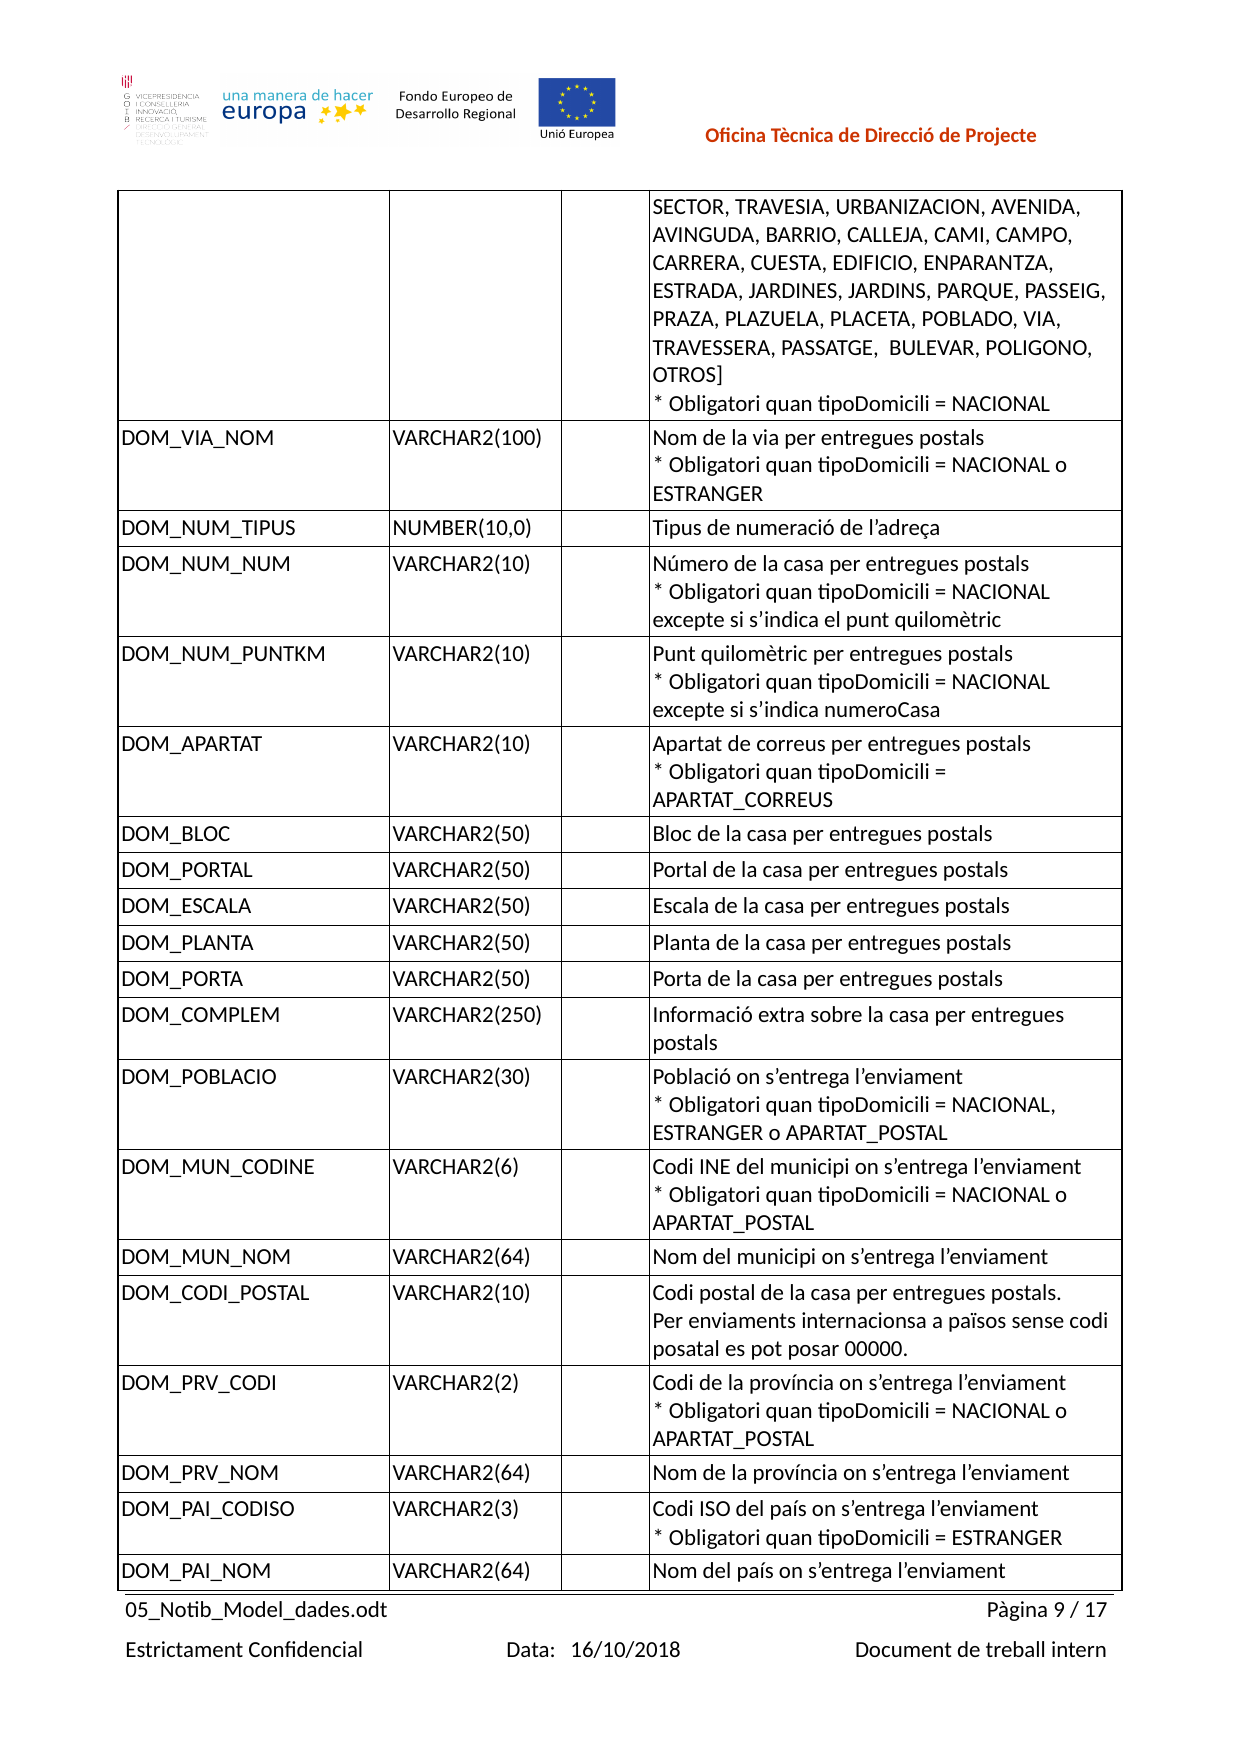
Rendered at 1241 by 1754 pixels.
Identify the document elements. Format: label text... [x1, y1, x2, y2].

table_cell Nom de la província on s’entrega l’enviament [650, 1456, 1121, 1492]
table_cell [562, 191, 649, 419]
table_cell Nom del país on s’entrega l’enviament [650, 1555, 1121, 1590]
table_cell [390, 191, 561, 419]
table_cell Porta de la casa per entregues postals [650, 962, 1121, 997]
table_cell NUMBER(10,0) [390, 511, 561, 546]
table_cell VARCHAR2(100) [390, 421, 561, 509]
table_cell [562, 853, 649, 888]
table_cell SECTOR, TRAVESIA, URBANIZACION, AVENIDA, AVINGUDA, BARRIO, CALLEJA, CAMI, CAMPO, CARRERA, CUESTA, EDIFICIO, ENPARANTZA, ESTRADA, JARDINES, JARDINS, PARQUE, PASSEIG, PRAZA, PLAZUELA, PLACETA, POBLADO, VIA, TRAVESSERA, PASSATGE, BULEVAR, POLIGONO, OTROS] * Obligatori quan tipoDomicili = NACIONAL [650, 191, 1121, 419]
table_cell Nom de la via per entregues postals * Obligatori quan tipoDomicili = NACIONAL o ESTRANGER [650, 421, 1121, 509]
table_cell [562, 1456, 649, 1492]
table_cell VARCHAR2(10) [390, 1276, 561, 1365]
table_cell Apartat de correus per entregues postals * Obligatori quan tipoDomicili = APARTAT_CORREUS [650, 727, 1121, 816]
table_cell [562, 421, 649, 509]
table_cell DOM_NUM_PUNTKM [119, 637, 389, 726]
table_cell DOM_PLANTA [119, 926, 389, 961]
table_cell DOM_PAI_CODISO [119, 1493, 389, 1553]
table_cell DOM_PRV_CODI [119, 1366, 389, 1455]
table_cell DOM_VIA_NOM [119, 421, 389, 509]
table_cell VARCHAR2(2) [390, 1366, 561, 1455]
table_cell DOM_NUM_TIPUS [119, 511, 389, 546]
picture [219, 73, 621, 147]
table_cell VARCHAR2(50) [390, 853, 561, 888]
table_cell [562, 1493, 649, 1553]
table_cell [562, 637, 649, 726]
table_cell Nom del municipi on s’entrega l’enviament [650, 1240, 1121, 1275]
table_cell Número de la casa per entregues postals * Obligatori quan tipoDomicili = NACIONAL excepte si s’indica el punt quilomètric [650, 547, 1121, 636]
table_cell Codi INE del municipi on s’entrega l’enviament * Obligatori quan tipoDomicili = NACIONAL o APARTAT_POSTAL [650, 1150, 1121, 1239]
table_cell VARCHAR2(30) [390, 1060, 561, 1149]
table_cell Població on s’entrega l’enviament * Obligatori quan tipoDomicili = NACIONAL, ESTRANGER o APARTAT_POSTAL [650, 1060, 1121, 1149]
table_cell VARCHAR2(6) [390, 1150, 561, 1239]
table_cell Tipus de numeració de l’adreça [650, 511, 1121, 546]
table_cell DOM_PAI_NOM [119, 1555, 389, 1590]
table_cell [562, 926, 649, 961]
table_cell Portal de la casa per entregues postals [650, 853, 1121, 888]
table_cell DOM_PRV_NOM [119, 1456, 389, 1492]
table_cell Codi postal de la casa per entregues postals. Per enviaments internacionsa a països sense codi posatal es pot posar 00000. [650, 1276, 1121, 1365]
table_cell Informació extra sobre la casa per entregues postals [650, 998, 1121, 1059]
table_cell [562, 1150, 649, 1239]
table_cell [562, 511, 649, 546]
table_cell [562, 1240, 649, 1275]
table_cell DOM_COMPLEM [119, 998, 389, 1059]
table_cell VARCHAR2(3) [390, 1493, 561, 1553]
table_cell DOM_ESCALA [119, 889, 389, 924]
table_cell [562, 998, 649, 1059]
table_cell [562, 727, 649, 816]
table_cell VARCHAR2(250) [390, 998, 561, 1059]
table_cell DOM_APARTAT [119, 727, 389, 816]
table_cell VARCHAR2(10) [390, 637, 561, 726]
table_cell [562, 1555, 649, 1590]
table_cell [562, 547, 649, 636]
table_cell [562, 817, 649, 852]
table_cell VARCHAR2(50) [390, 889, 561, 924]
table_cell DOM_PORTAL [119, 853, 389, 888]
table_cell Punt quilomètric per entregues postals * Obligatori quan tipoDomicili = NACIONAL excepte si s’indica numeroCasa [650, 637, 1121, 726]
table_cell VARCHAR2(50) [390, 817, 561, 852]
table_cell DOM_PORTA [119, 962, 389, 997]
table_cell [119, 191, 389, 419]
table_cell [562, 1366, 649, 1455]
table_cell VARCHAR2(10) [390, 727, 561, 816]
table_cell Escala de la casa per entregues postals [650, 889, 1121, 924]
table_cell VARCHAR2(64) [390, 1240, 561, 1275]
table_cell [562, 1276, 649, 1365]
table_cell DOM_NUM_NUM [119, 547, 389, 636]
table_cell VARCHAR2(50) [390, 926, 561, 961]
table_cell DOM_BLOC [119, 817, 389, 852]
table_cell DOM_POBLACIO [119, 1060, 389, 1149]
table_cell VARCHAR2(50) [390, 962, 561, 997]
table_cell [562, 1060, 649, 1149]
table_cell Planta de la casa per entregues postals [650, 926, 1121, 961]
table_cell [562, 889, 649, 924]
table_cell VARCHAR2(64) [390, 1555, 561, 1590]
table_cell Codi de la província on s’entrega l’enviament * Obligatori quan tipoDomicili = NACIONAL o APARTAT_POSTAL [650, 1366, 1121, 1455]
table_cell VARCHAR2(64) [390, 1456, 561, 1492]
table_cell DOM_MUN_CODINE [119, 1150, 389, 1239]
table_cell VARCHAR2(10) [390, 547, 561, 636]
table_cell DOM_CODI_POSTAL [119, 1276, 389, 1365]
table_cell DOM_MUN_NOM [119, 1240, 389, 1275]
table_cell Codi ISO del país on s’entrega l’enviament * Obligatori quan tipoDomicili = ESTRANGER [650, 1493, 1121, 1553]
table_cell Bloc de la casa per entregues postals [650, 817, 1121, 852]
table_cell [562, 962, 649, 997]
picture [118, 73, 213, 147]
